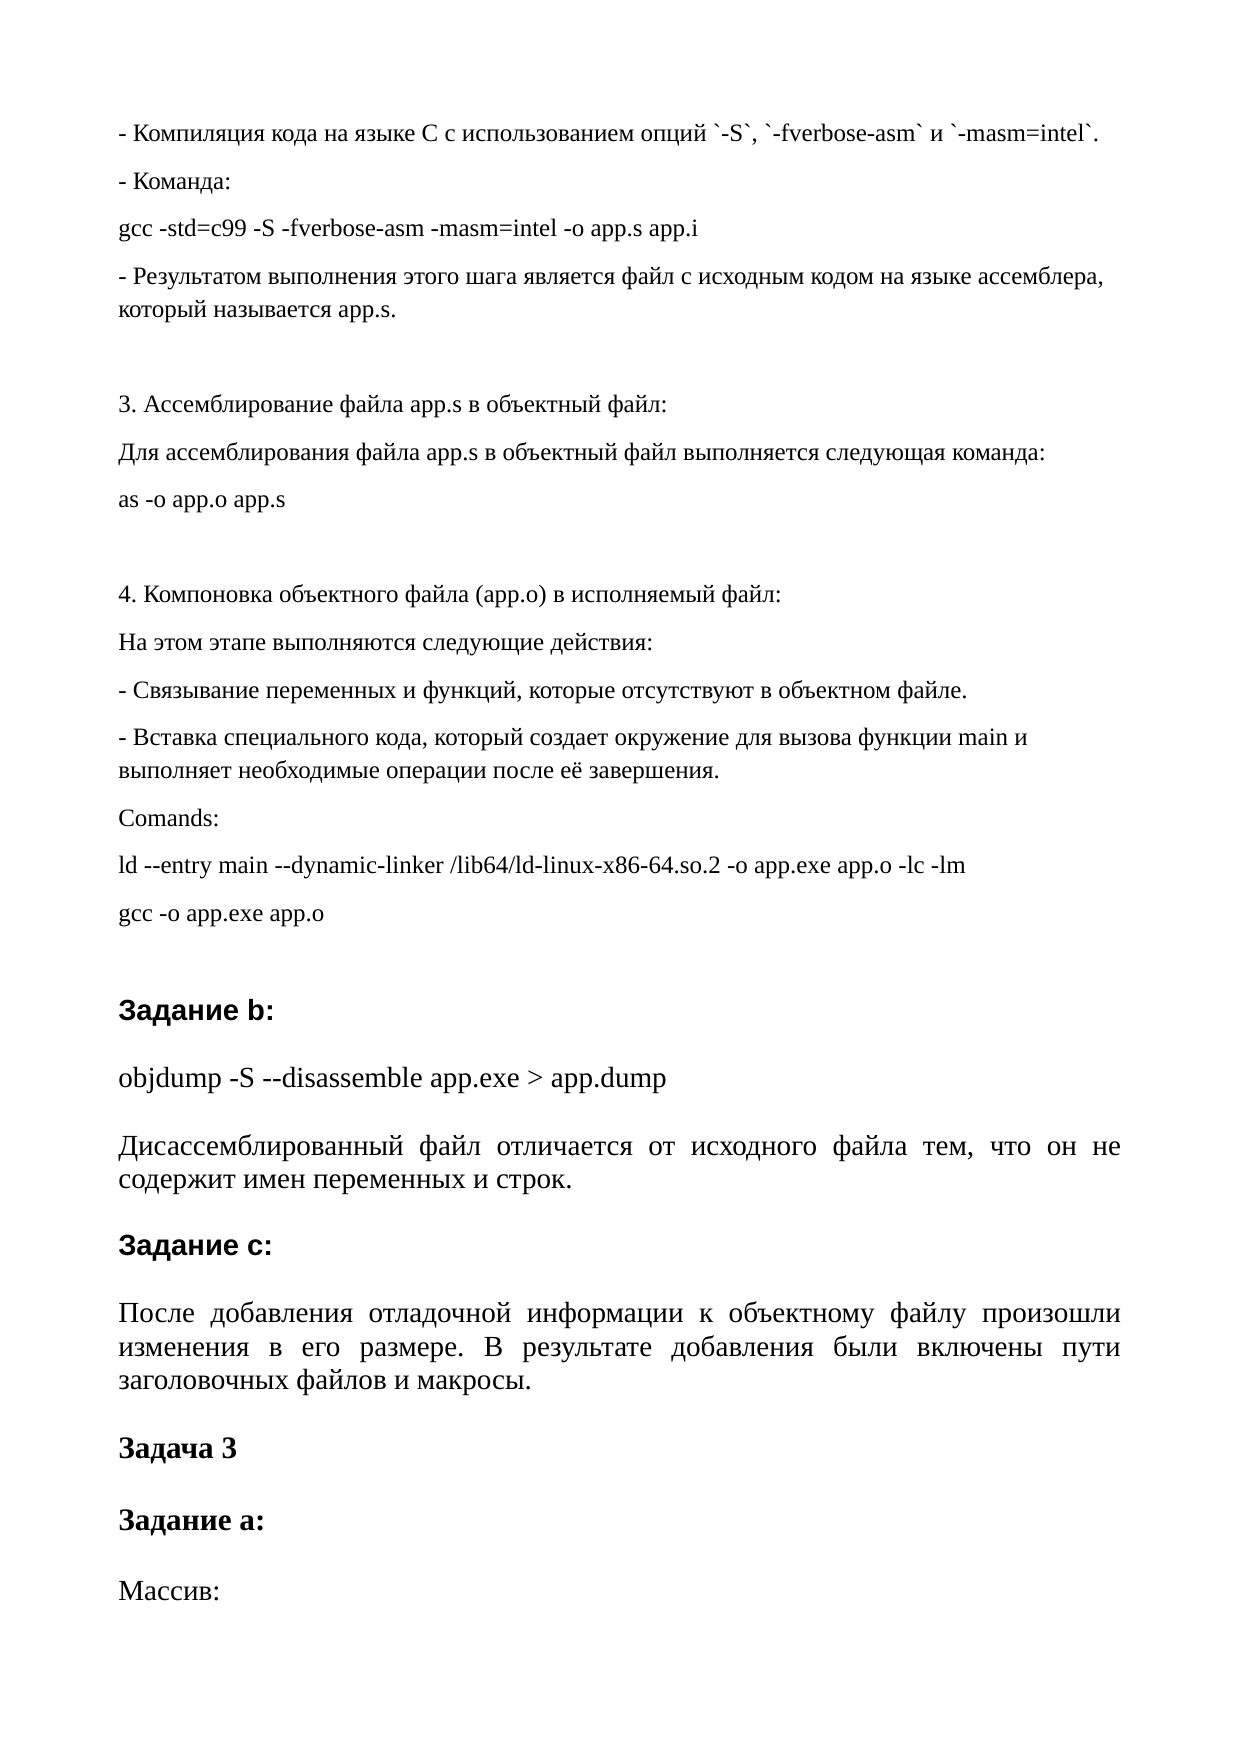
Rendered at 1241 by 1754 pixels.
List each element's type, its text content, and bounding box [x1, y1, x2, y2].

text После добавления отладочной информации к объектному файлу произошли изменения в его размере. В результате добавления были включены пути заголовочных файлов и макросы. [118, 1295, 1122, 1396]
text Массив: [118, 1573, 1122, 1607]
text ld --entry main --dynamic-linker /lib64/ld-linux-x86-64.so.2 -o app.exe app.o -lc -lm [118, 851, 1122, 879]
text Comands: [118, 803, 1122, 832]
text Задание a: [118, 1501, 1122, 1537]
text - Компиляция кода на языке C с использованием опций `-S`, `-fverbose-asm` и `-masm=intel`. [118, 118, 1122, 147]
text На этом этапе выполняются следующие действия: [118, 627, 1122, 656]
text gcc -o app.exe app.o [118, 898, 1122, 927]
text Для ассемблирования файла app.s в объектный файл выполняется следующая команда: [118, 437, 1122, 466]
text - Результатом выполнения этого шага является файл с исходным кодом на языке ассемблера, который называется app.s. [118, 261, 1122, 323]
text as -o app.o app.s [118, 484, 1122, 513]
text Задание c: [118, 1228, 1122, 1262]
text gcc -std=c99 -S -fverbose-asm -masm=intel -o app.s app.i [118, 213, 1122, 242]
text Дисассемблированный файл отличается от исходного файла тем, что он не содержит имен переменных и строк. [118, 1128, 1122, 1195]
text 3. Ассемблирование файла app.s в объектный файл: [118, 389, 1122, 418]
text 4. Компоновка объектного файла (app.o) в исполняемый файл: [118, 579, 1122, 608]
text objdump -S --disassemble app.exe > app.dump [118, 1061, 1122, 1094]
text Задание b: [118, 993, 1122, 1027]
text - Вставка специального кода, который создает окружение для вызова функции main и выполняет необходимые операции после её завершения. [118, 722, 1122, 784]
text - Связывание переменных и функций, которые отсутствуют в объектном файле. [118, 675, 1122, 703]
text - Команда: [118, 166, 1122, 194]
text Задача 3 [118, 1429, 1122, 1465]
